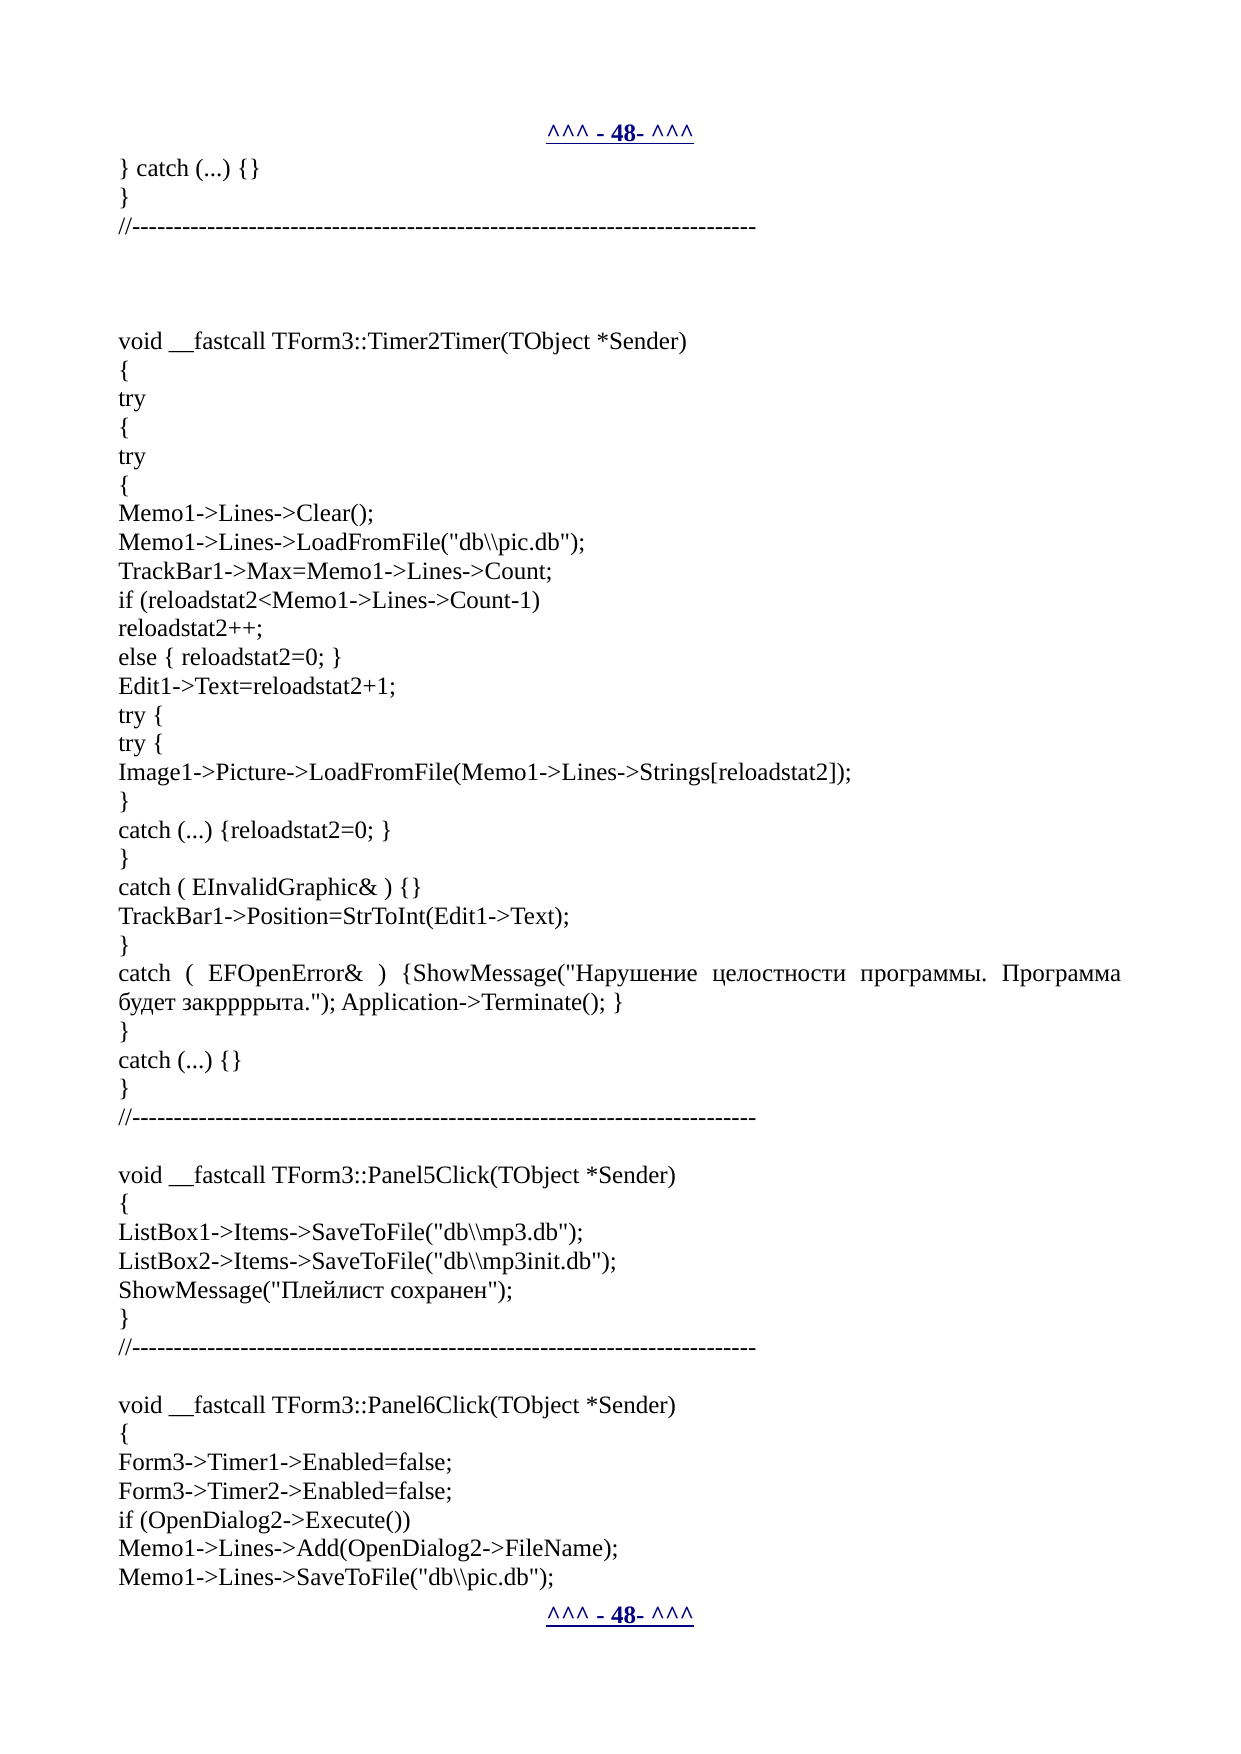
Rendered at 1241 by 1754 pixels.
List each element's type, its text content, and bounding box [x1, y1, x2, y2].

text } [118, 786, 1122, 815]
text Memo1->Lines->Clear(); [118, 498, 1122, 527]
text if (OpenDialog2->Execute()) [118, 1505, 1122, 1533]
text //--------------------------------------------------------------------------- [118, 1102, 1122, 1131]
text Memo1->Lines->Add(OpenDialog2->FileName); [118, 1533, 1122, 1562]
text } catch (...) {} [118, 153, 1122, 182]
text catch ( EFOpenError& ) {ShowMessage("Нарушение целостности программы. Программа будет закррррыта."); Application->Terminate(); } [118, 958, 1122, 1016]
text { [118, 1418, 1122, 1447]
text try [118, 383, 1122, 412]
text catch (...) {} [118, 1045, 1122, 1073]
text else { reloadstat2=0; } [118, 642, 1122, 671]
text //--------------------------------------------------------------------------- [118, 1332, 1122, 1361]
text ListBox2->Items->SaveToFile("db\\mp3init.db"); [118, 1246, 1122, 1275]
text if (reloadstat2<Memo1->Lines->Count-1) [118, 585, 1122, 613]
text { [118, 1188, 1122, 1217]
text void __fastcall TForm3::Panel6Click(TObject *Sender) [118, 1390, 1122, 1418]
text } [118, 182, 1122, 211]
text Form3->Timer1->Enabled=false; [118, 1447, 1122, 1476]
text } [118, 843, 1122, 872]
text } [118, 1016, 1122, 1045]
text reloadstat2++; [118, 613, 1122, 642]
text Memo1->Lines->SaveToFile("db\\pic.db"); [118, 1562, 1122, 1591]
text Memo1->Lines->LoadFromFile("db\\pic.db"); [118, 527, 1122, 556]
text Image1->Picture->LoadFromFile(Memo1->Lines->Strings[reloadstat2]); [118, 757, 1122, 786]
text ListBox1->Items->SaveToFile("db\\mp3.db"); [118, 1217, 1122, 1246]
text void __fastcall TForm3::Timer2Timer(TObject *Sender) [118, 326, 1122, 355]
text TrackBar1->Position=StrToInt(Edit1->Text); [118, 901, 1122, 930]
text void __fastcall TForm3::Panel5Click(TObject *Sender) [118, 1160, 1122, 1188]
text } [118, 1303, 1122, 1332]
text { [118, 355, 1122, 383]
text catch (...) {reloadstat2=0; } [118, 815, 1122, 843]
text TrackBar1->Max=Memo1->Lines->Count; [118, 556, 1122, 585]
text { [118, 470, 1122, 498]
text } [118, 1073, 1122, 1102]
text } [118, 930, 1122, 958]
text Form3->Timer2->Enabled=false; [118, 1476, 1122, 1505]
text catch ( EInvalidGraphic& ) {} [118, 872, 1122, 901]
text try { [118, 700, 1122, 728]
text //--------------------------------------------------------------------------- [118, 211, 1122, 240]
text Edit1->Text=reloadstat2+1; [118, 671, 1122, 700]
text { [118, 412, 1122, 441]
text ShowMessage("Плейлист сохранен"); [118, 1275, 1122, 1303]
text try [118, 441, 1122, 470]
text try { [118, 728, 1122, 757]
